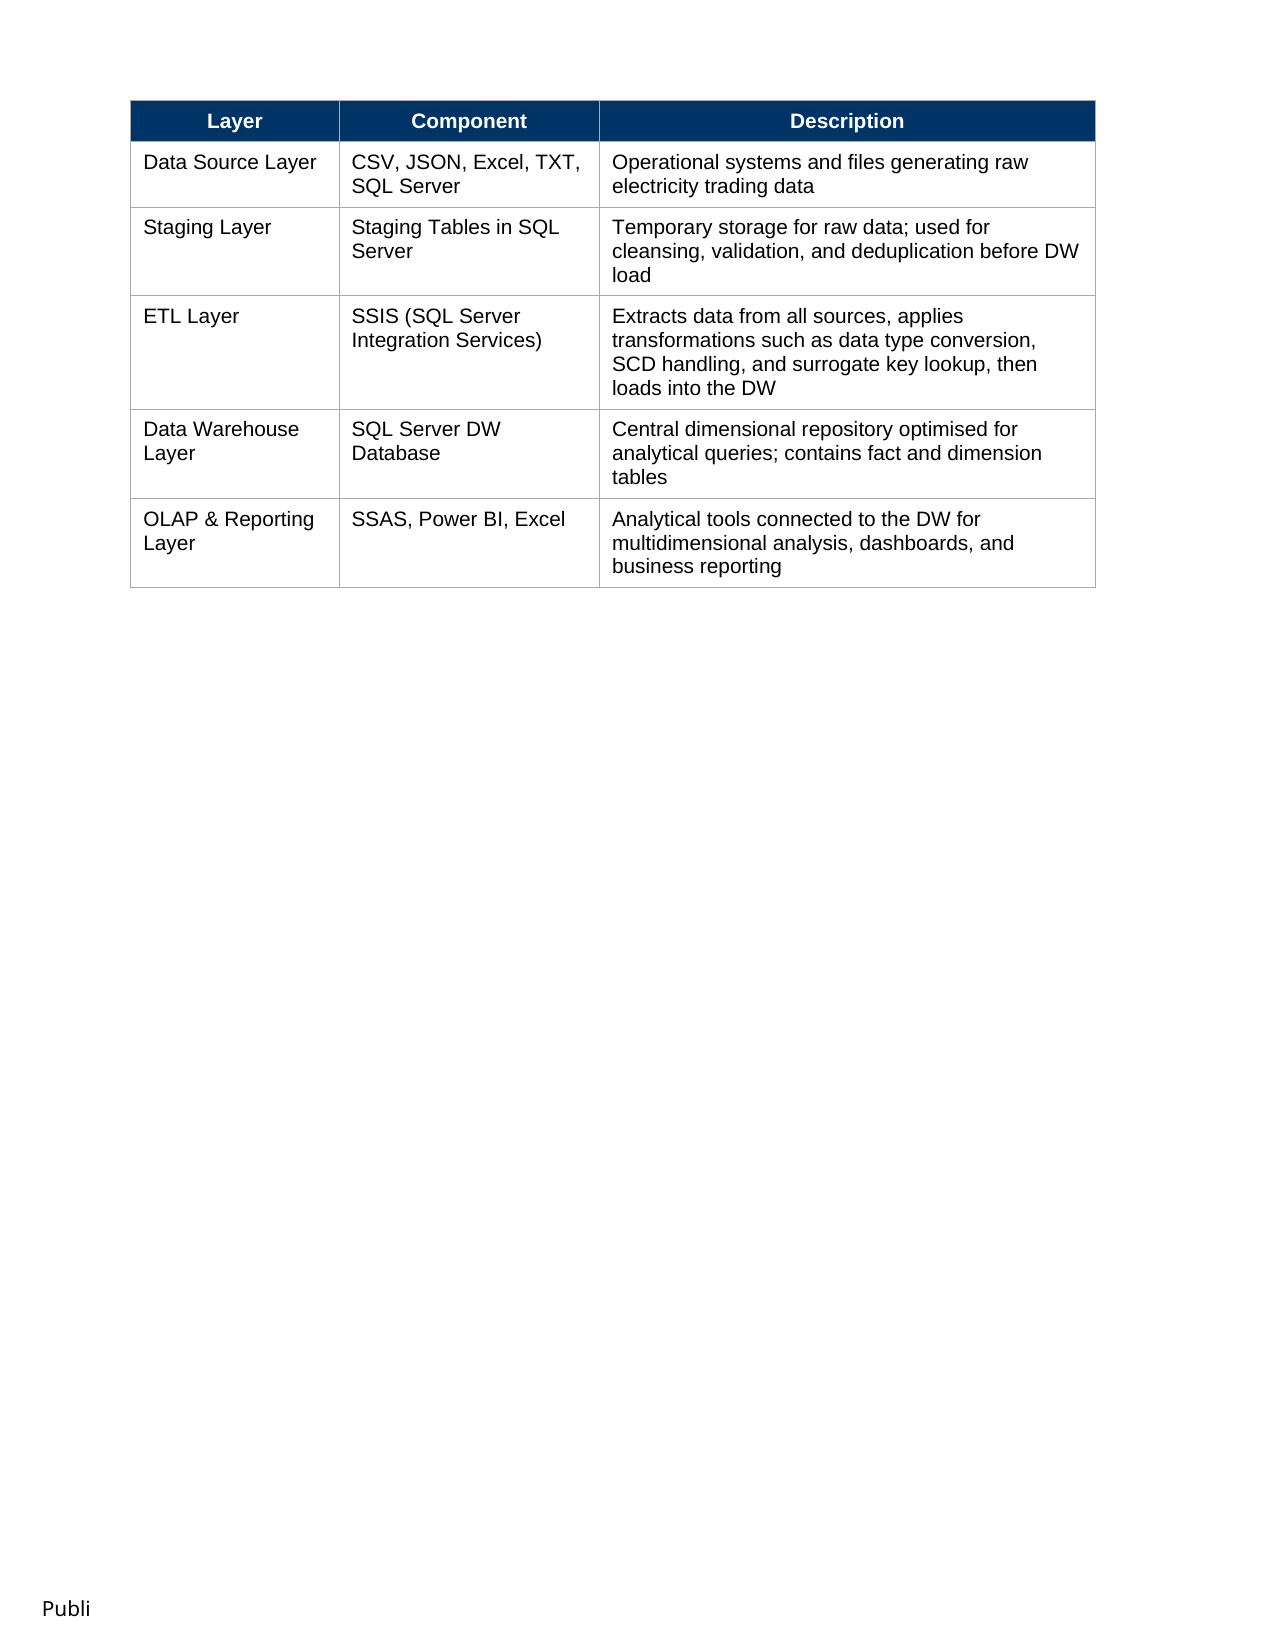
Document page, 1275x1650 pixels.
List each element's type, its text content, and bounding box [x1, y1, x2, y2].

table_cell Central dimensional repository optimised for analytical queries; contains fact and dimension tables [600, 410, 1095, 497]
table_cell SSIS (SQL Server Integration Services) [340, 296, 599, 408]
table_cell OLAP & Reporting Layer [131, 499, 339, 587]
table_cell Operational systems and files generating raw electricity trading data [600, 142, 1095, 206]
table_cell Temporary storage for raw data; used for cleansing, validation, and deduplication before DW load [600, 208, 1095, 295]
table_header Component [340, 101, 599, 141]
table_header Description [600, 101, 1095, 141]
table_cell SSAS, Power BI, Excel [340, 499, 599, 587]
table_cell Staging Tables in SQL Server [340, 208, 599, 295]
table_cell Extracts data from all sources, applies transformations such as data type conversion, SCD handling, and surrogate key lookup, then loads into the DW [600, 296, 1095, 408]
table_cell SQL Server DW Database [340, 410, 599, 497]
table_cell Analytical tools connected to the DW for multidimensional analysis, dashboards, and business reporting [600, 499, 1095, 587]
table_cell Data Source Layer [131, 142, 339, 206]
table_cell Staging Layer [131, 208, 339, 295]
table_cell ETL Layer [131, 296, 339, 408]
table_header Layer [131, 101, 339, 141]
table_cell CSV, JSON, Excel, TXT, SQL Server [340, 142, 599, 206]
table_cell Data Warehouse Layer [131, 410, 339, 497]
